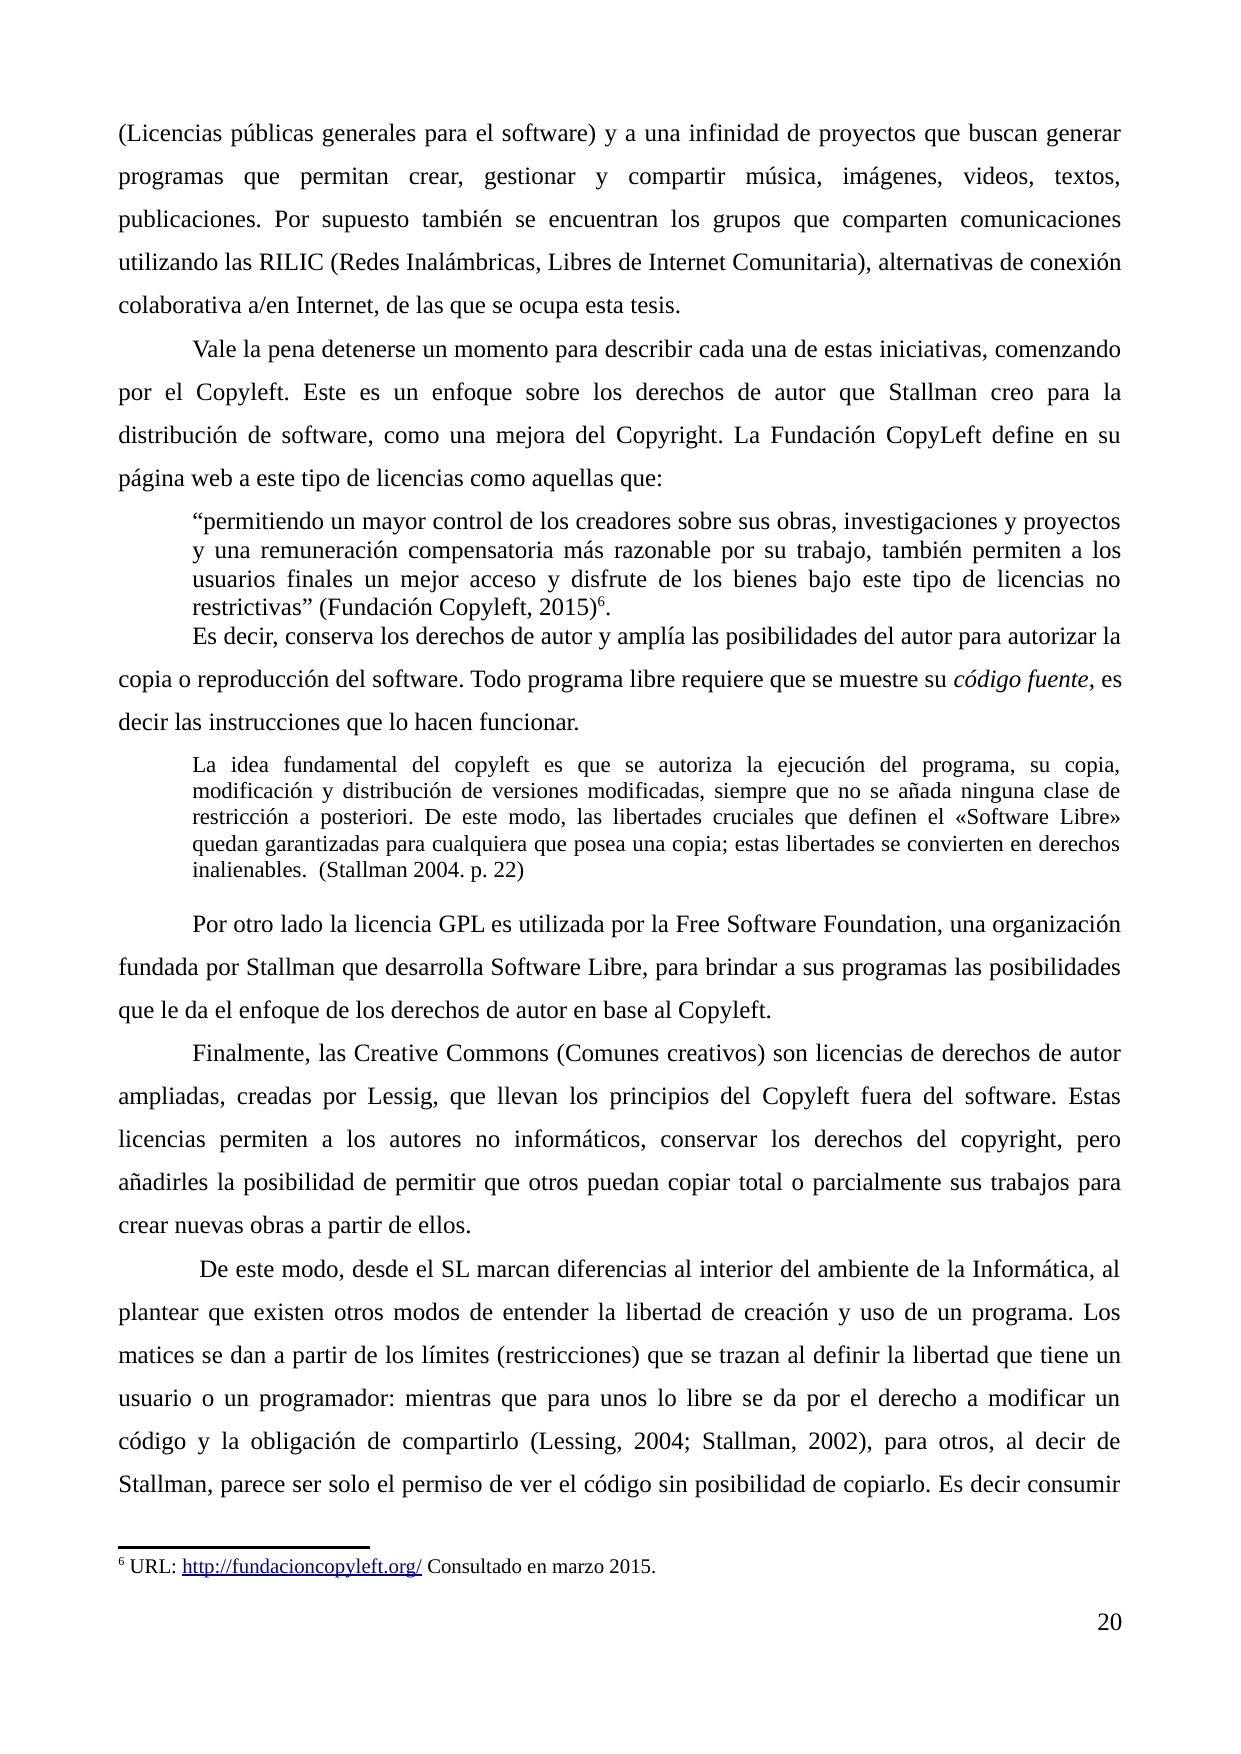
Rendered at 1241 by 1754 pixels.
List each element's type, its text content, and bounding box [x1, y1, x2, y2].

text De este modo, desde el SL marcan diferencias al interior del ambiente de la Informática, al plantear que existen otros modos de entender la libertad de creación y uso de un programa. Los matices se dan a partir de los límites (restricciones) que se trazan al definir la libertad que tiene un usuario o un programador: mientras que para unos lo libre se da por el derecho a modificar un código y la obligación de compartirlo (Lessing, 2004; Stallman, 2002), para otros, al decir de Stallman, parece ser solo el permiso de ver el código sin posibilidad de copiarlo. Es decir consumir [118, 1254, 1122, 1498]
text Por otro lado la licencia GPL es utilizada por la Free Software Foundation, una organización fundada por Stallman que desarrolla Software Libre, para brindar a sus programas las posibilidades que le da el enfoque de los derechos de autor en base al Copyleft. [118, 909, 1122, 1024]
text La idea fundamental del copyleft es que se autoriza la ejecución del programa, su copia, modificación y distribución de versiones modificadas, siempre que no se añada ninguna clase de restricción a posteriori. De este modo, las libertades cruciales que definen el «Software Libre» quedan garantizadas para cualquiera que posea una copia; estas libertades se convierten en derechos inalienables. (Stallman 2004. p. 22) [192, 751, 1122, 882]
text “permitiendo un mayor control de los creadores sobre sus obras, investigaciones y proyectos y una remuneración compensatoria más razonable por su trabajo, también permiten a los usuarios finales un mejor acceso y disfrute de los bienes bajo este tipo de licencias no restrictivas” (Fundación Copyleft, 2015). [192, 506, 1122, 621]
text Es decir, conserva los derechos de autor y amplía las posibilidades del autor para autorizar la copia o reproducción del software. Todo programa libre requiere que se muestre su código fuente, es decir las instrucciones que lo hacen funcionar. [118, 621, 1122, 736]
text URL: http://fundacioncopyleft.org/ Consultado en marzo 2015. [118, 1553, 1122, 1578]
text Vale la pena detenerse un momento para describir cada una de estas iniciativas, comenzando por el Copyleft. Este es un enfoque sobre los derechos de autor que Stallman creo para la distribución de software, como una mejora del Copyright. La Fundación CopyLeft define en su página web a este tipo de licencias como aquellas que: [118, 334, 1122, 492]
text (Licencias públicas generales para el software) y a una infinidad de proyectos que buscan generar programas que permitan crear, gestionar y compartir música, imágenes, videos, textos, publicaciones. Por supuesto también se encuentran los grupos que comparten comunicaciones utilizando las RILIC (Redes Inalámbricas, Libres de Internet Comunitaria), alternativas de conexión colaborativa a/en Internet, de las que se ocupa esta tesis. [118, 118, 1122, 319]
text Finalmente, las Creative Commons (Comunes creativos) son licencias de derechos de autor ampliadas, creadas por Lessig, que llevan los principios del Copyleft fuera del software. Estas licencias permiten a los autores no informáticos, conservar los derechos del copyright, pero añadirles la posibilidad de permitir que otros puedan copiar total o parcialmente sus trabajos para crear nuevas obras a partir de ellos. [118, 1038, 1122, 1239]
